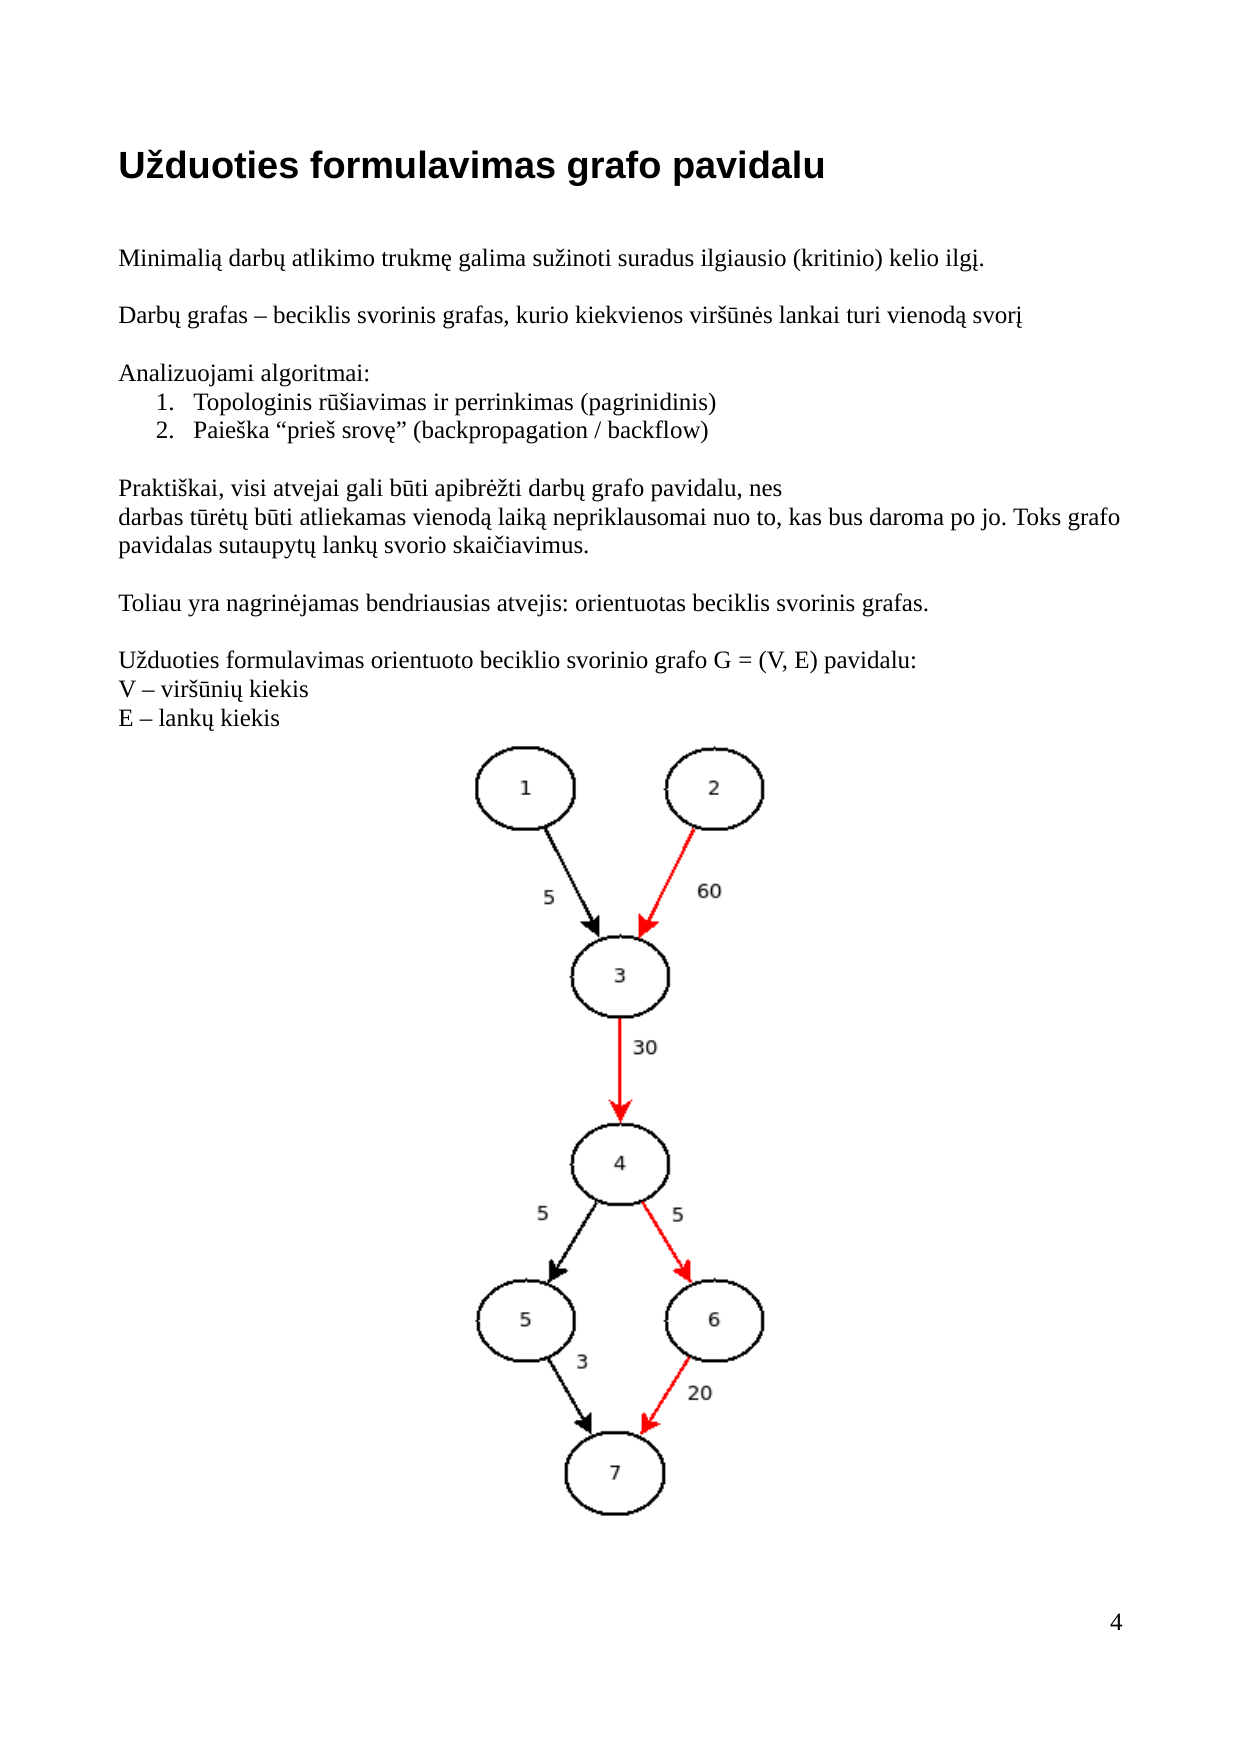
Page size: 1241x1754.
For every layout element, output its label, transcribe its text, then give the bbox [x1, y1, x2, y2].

text V – viršūnių kiekis [118, 674, 1122, 703]
subtitle Užduoties formulavimas grafo pavidalu [118, 143, 1122, 230]
list Topologinis rūšiavimas ir perrinkimas (pagrinidinis) [156, 387, 1122, 415]
list Paieška “prieš srovę” (backpropagation / backflow) [156, 415, 1122, 444]
text Praktiškai, visi atvejai gali būti apibrėžti darbų grafo pavidalu, nes [118, 473, 1122, 502]
text E – lankų kiekis [118, 703, 1122, 732]
text Toliau yra nagrinėjamas bendriausias atvejis: orientuotas beciklis svorinis grafas. [118, 559, 1122, 617]
text Darbų grafas – beciklis svorinis grafas, kurio kiekvienos viršūnės lankai turi vienodą svorį [118, 300, 1122, 329]
text Užduoties formulavimas orientuoto beciklio svorinio grafo G = (V, E) pavidalu: [118, 645, 1122, 674]
text Minimalią darbų atlikimo trukmę galima sužinoti suradus ilgiausio (kritinio) kelio ilgį. [118, 243, 1122, 272]
text darbas tūrėtų būti atliekamas vienodą laiką nepriklausomai nuo to, kas bus daroma po jo. Toks grafo pavidalas sutaupytų lankų svorio skaičiavimus. [118, 502, 1122, 559]
text Analizuojami algoritmai: [118, 358, 1122, 387]
picture [474, 745, 766, 1519]
